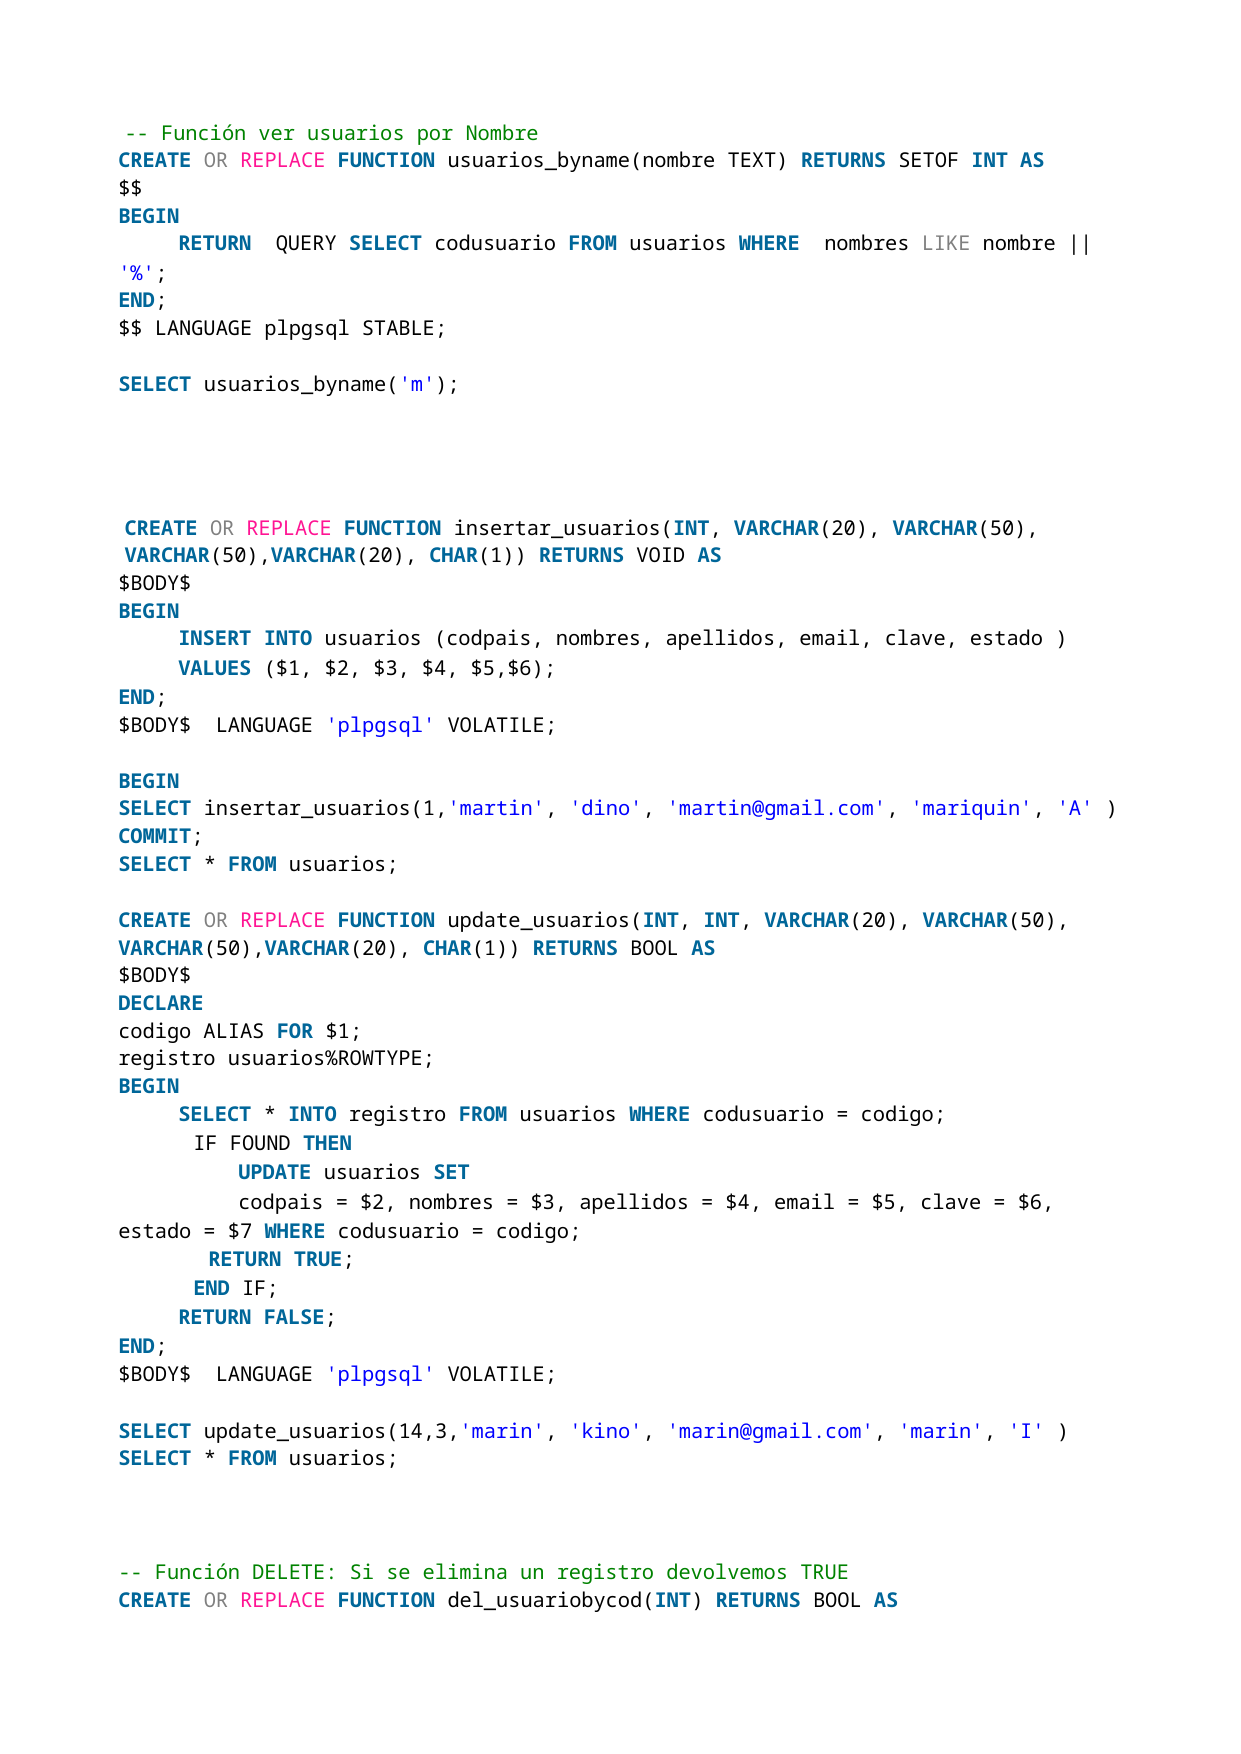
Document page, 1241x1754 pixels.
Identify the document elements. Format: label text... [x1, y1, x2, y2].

text SELECT * FROM usuarios; [118, 849, 1122, 877]
text CREATE OR REPLACE FUNCTION usuarios_byname(nombre TEXT) RETURNS SETOF INT AS [118, 146, 1122, 173]
text END IF; [118, 1273, 1122, 1303]
text END; [118, 286, 1122, 314]
text COMMIT; [118, 822, 1122, 849]
text SELECT * INTO registro FROM usuarios WHERE codusuario = codigo; [118, 1099, 1122, 1129]
text BEGIN [118, 766, 1122, 794]
text BEGIN [118, 596, 1122, 624]
text RETURN TRUE; [118, 1244, 1122, 1273]
text $BODY$ LANGUAGE 'plpgsql' VOLATILE; [118, 1360, 1122, 1387]
text -- Función ver usuarios por Nombre [124, 118, 1116, 146]
text BEGIN [118, 201, 1122, 229]
text VALUES ($1, $2, $3, $4, $5,$6); [118, 653, 1122, 683]
text $$ LANGUAGE plpgsql STABLE; [118, 314, 1122, 341]
text RETURN FALSE; [118, 1303, 1122, 1332]
text IF FOUND THEN [118, 1129, 1122, 1158]
text END; [118, 683, 1122, 710]
text CREATE OR REPLACE FUNCTION del_usuariobycod(INT) RETURNS BOOL AS [118, 1586, 1122, 1613]
text CREATE OR REPLACE FUNCTION insertar_usuarios(INT, VARCHAR(20), VARCHAR(50), VARCHAR(50),VARCHAR(20), CHAR(1)) RETURNS VOID AS [124, 513, 1116, 569]
text -- Función DELETE: Si se elimina un registro devolvemos TRUE [118, 1558, 1122, 1586]
text BEGIN [118, 1072, 1122, 1099]
text INSERT INTO usuarios (codpais, nombres, apellidos, email, clave, estado ) [118, 624, 1122, 653]
text DECLARE [118, 989, 1122, 1016]
text UPDATE usuarios SET [118, 1158, 1122, 1187]
text RETURN QUERY SELECT codusuario FROM usuarios WHERE nombres LIKE nombre || '%'; [118, 229, 1122, 286]
text SELECT * FROM usuarios; [118, 1444, 1122, 1472]
text $$ [118, 173, 1122, 201]
text codpais = $2, nombres = $3, apellidos = $4, email = $5, clave = $6, estado = $7 WHERE codusuario = codigo; [118, 1187, 1122, 1244]
text $BODY$ [118, 569, 1122, 596]
text END; [118, 1332, 1122, 1360]
text registro usuarios%ROWTYPE; [118, 1044, 1122, 1072]
text $BODY$ LANGUAGE 'plpgsql' VOLATILE; [118, 710, 1122, 738]
text SELECT insertar_usuarios(1,'martin', 'dino', 'martin@gmail.com', 'mariquin', 'A' ) [118, 794, 1122, 822]
text $BODY$ [118, 961, 1122, 989]
text SELECT update_usuarios(14,3,'marin', 'kino', 'marin@gmail.com', 'marin', 'I' ) [118, 1416, 1122, 1444]
text SELECT usuarios_byname('m'); [118, 370, 1122, 398]
text codigo ALIAS FOR $1; [118, 1016, 1122, 1044]
text CREATE OR REPLACE FUNCTION update_usuarios(INT, INT, VARCHAR(20), VARCHAR(50), VARCHAR(50),VARCHAR(20), CHAR(1)) RETURNS BOOL AS [118, 906, 1122, 961]
